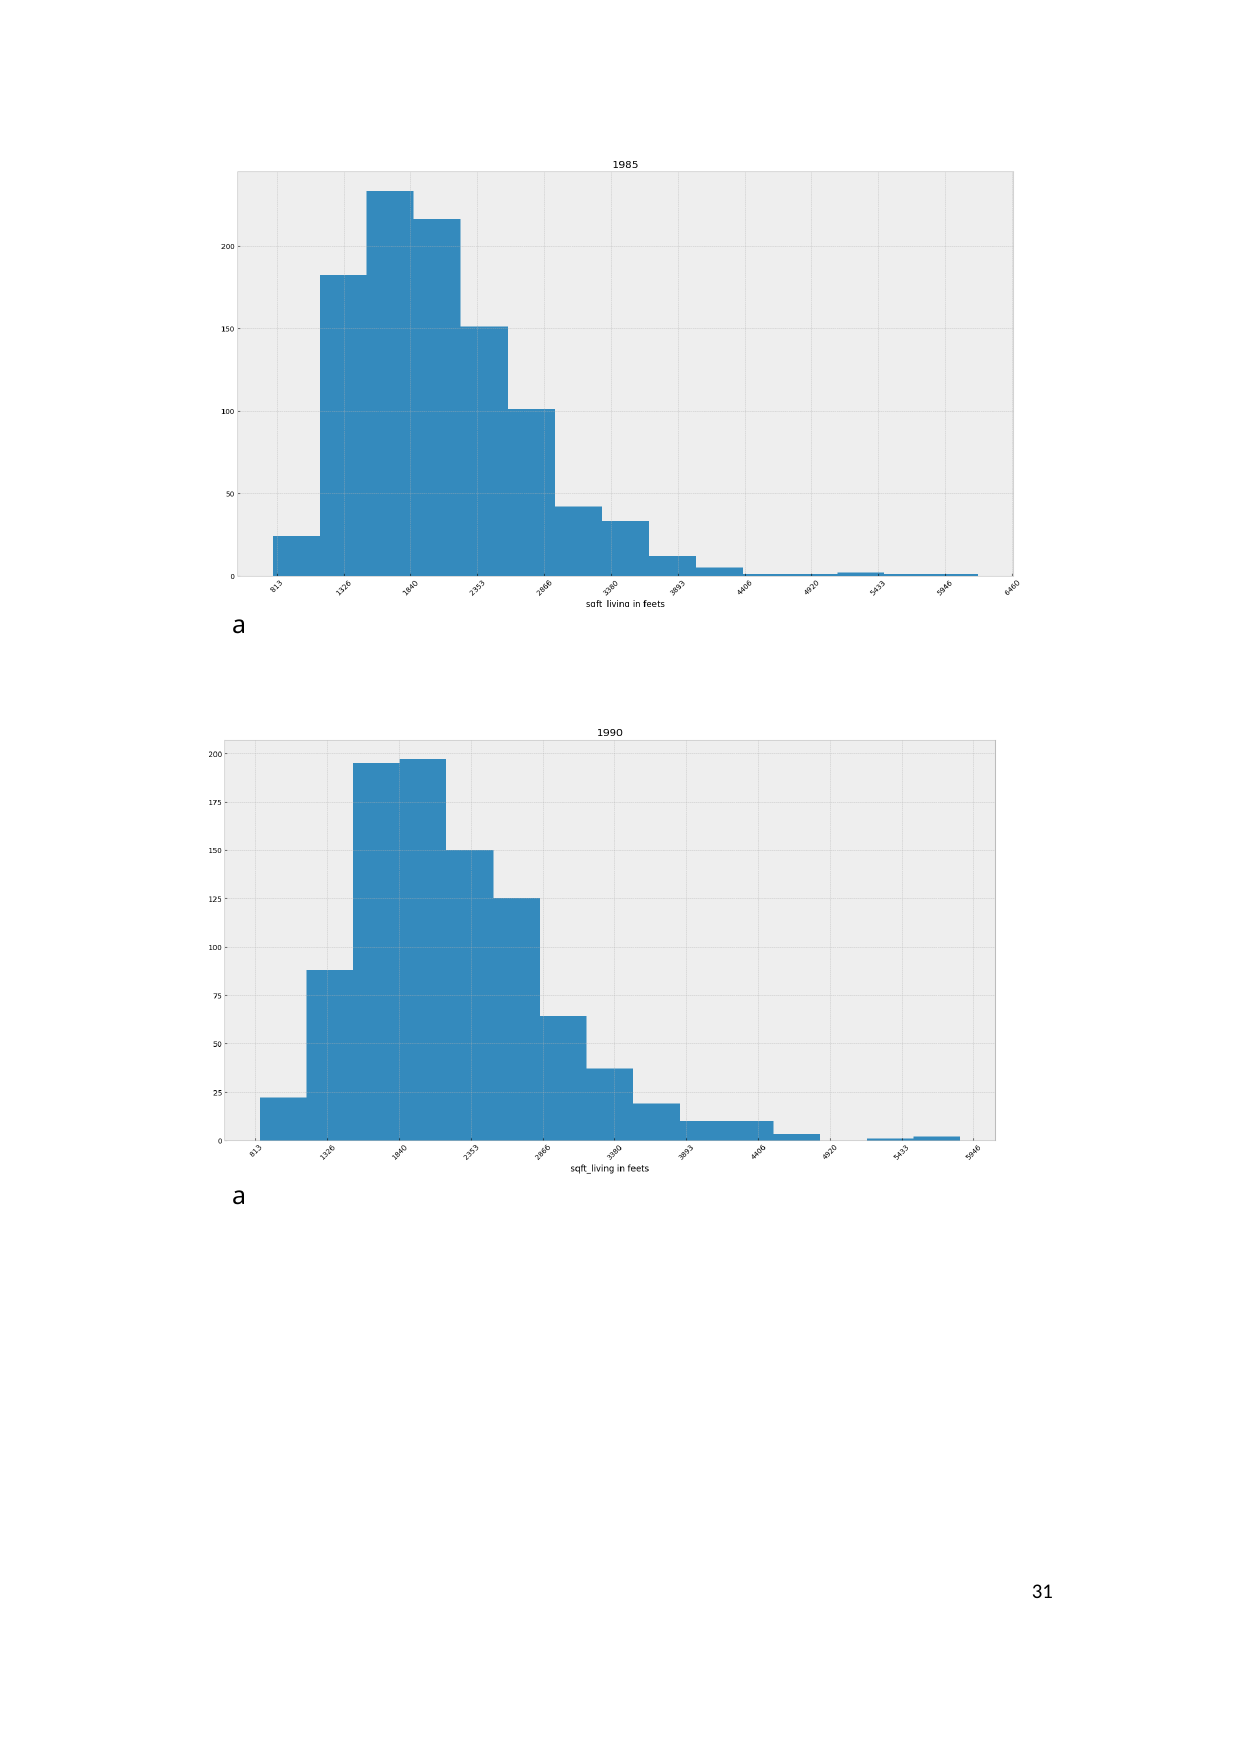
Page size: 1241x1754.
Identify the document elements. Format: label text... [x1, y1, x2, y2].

text a [187, 1178, 1053, 1212]
picture [187, 150, 1053, 607]
picture [187, 709, 1053, 1178]
text a [187, 607, 1053, 641]
